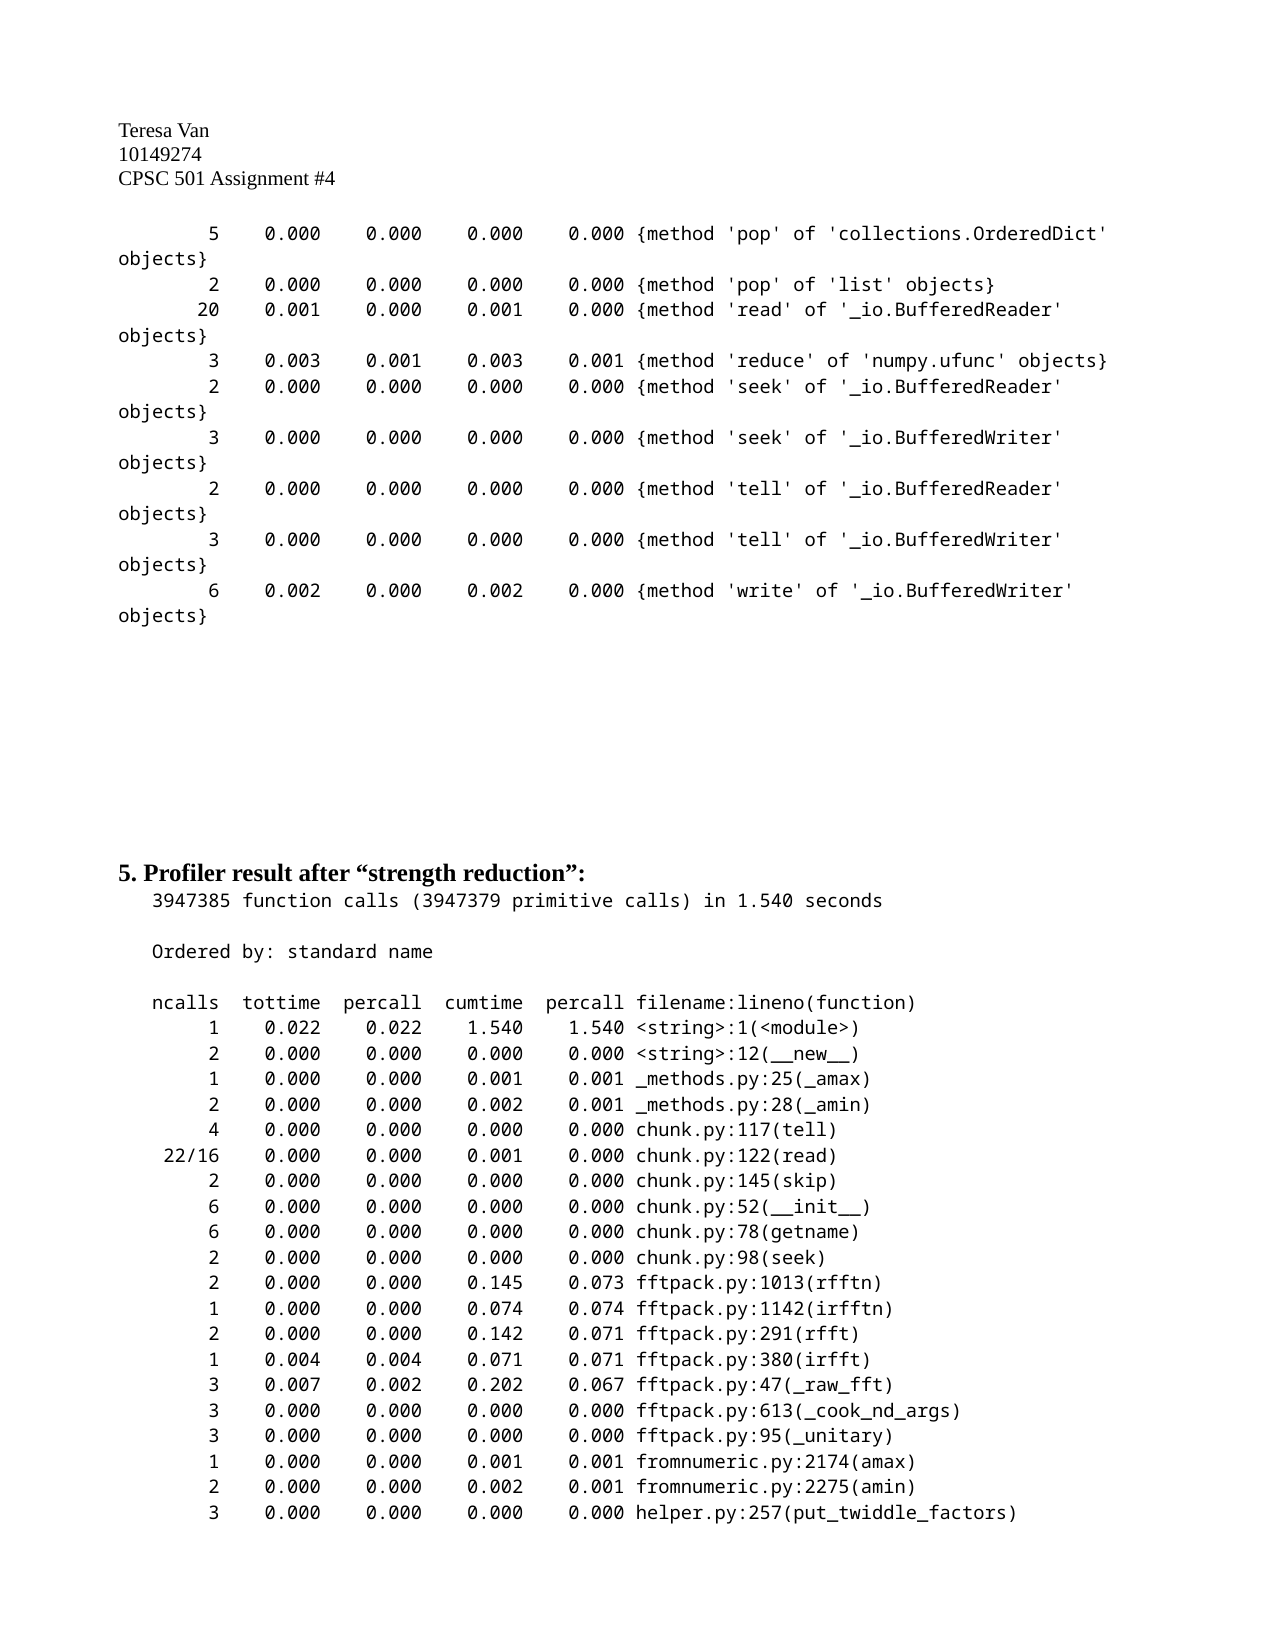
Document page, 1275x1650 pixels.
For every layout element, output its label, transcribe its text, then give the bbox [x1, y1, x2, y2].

text 1 0.000 0.000 0.001 0.001 fromnumeric.py:2174(amax) [118, 1448, 1157, 1474]
text ncalls tottime percall cumtime percall filename:lineno(function) [118, 989, 1157, 1014]
text 1 0.022 0.022 1.540 1.540 <string>:1(<module>) [118, 1014, 1157, 1040]
text 2 0.000 0.000 0.000 0.000 chunk.py:98(seek) [118, 1244, 1157, 1270]
text 5. Profiler result after “strength reduction”: [118, 858, 1157, 887]
text 3947385 function calls (3947379 primitive calls) in 1.540 seconds [118, 887, 1157, 912]
text 1 0.004 0.004 0.071 0.071 fftpack.py:380(irfft) [118, 1346, 1157, 1372]
text 2 0.000 0.000 0.002 0.001 _methods.py:28(_amin) [118, 1091, 1157, 1117]
text 22/16 0.000 0.000 0.001 0.000 chunk.py:122(read) [118, 1142, 1157, 1168]
text 6 0.000 0.000 0.000 0.000 chunk.py:52(__init__) [118, 1193, 1157, 1219]
text Ordered by: standard name [118, 938, 1157, 963]
text 20 0.001 0.000 0.001 0.000 {method 'read' of '_io.BufferedReader' objects} [118, 296, 1157, 347]
text 1 0.000 0.000 0.074 0.074 fftpack.py:1142(irfftn) [118, 1295, 1157, 1321]
text 2 0.000 0.000 0.000 0.000 {method 'tell' of '_io.BufferedReader' objects} [118, 475, 1157, 526]
text 2 0.000 0.000 0.002 0.001 fromnumeric.py:2275(amin) [118, 1474, 1157, 1499]
text 3 0.007 0.002 0.202 0.067 fftpack.py:47(_raw_fft) [118, 1372, 1157, 1397]
text 2 0.000 0.000 0.000 0.000 chunk.py:145(skip) [118, 1168, 1157, 1193]
text 2 0.000 0.000 0.000 0.000 <string>:12(__new__) [118, 1040, 1157, 1066]
text 3 0.003 0.001 0.003 0.001 {method 'reduce' of 'numpy.ufunc' objects} [118, 347, 1157, 373]
text 2 0.000 0.000 0.142 0.071 fftpack.py:291(rfft) [118, 1321, 1157, 1346]
text 1 0.000 0.000 0.001 0.001 _methods.py:25(_amax) [118, 1066, 1157, 1091]
text 3 0.000 0.000 0.000 0.000 fftpack.py:95(_unitary) [118, 1423, 1157, 1448]
text 3 0.000 0.000 0.000 0.000 {method 'tell' of '_io.BufferedWriter' objects} [118, 526, 1157, 577]
text 3 0.000 0.000 0.000 0.000 {method 'seek' of '_io.BufferedWriter' objects} [118, 424, 1157, 475]
text 3 0.000 0.000 0.000 0.000 fftpack.py:613(_cook_nd_args) [118, 1397, 1157, 1423]
text 3 0.000 0.000 0.000 0.000 helper.py:257(put_twiddle_factors) [118, 1499, 1157, 1525]
text 2 0.000 0.000 0.000 0.000 {method 'seek' of '_io.BufferedReader' objects} [118, 373, 1157, 424]
text 6 0.000 0.000 0.000 0.000 chunk.py:78(getname) [118, 1219, 1157, 1244]
text 2 0.000 0.000 0.145 0.073 fftpack.py:1013(rfftn) [118, 1270, 1157, 1295]
text 2 0.000 0.000 0.000 0.000 {method 'pop' of 'list' objects} [118, 271, 1157, 296]
text 6 0.002 0.000 0.002 0.000 {method 'write' of '_io.BufferedWriter' objects} [118, 577, 1157, 628]
text 5 0.000 0.000 0.000 0.000 {method 'pop' of 'collections.OrderedDict' objects} [118, 220, 1157, 271]
text 4 0.000 0.000 0.000 0.000 chunk.py:117(tell) [118, 1117, 1157, 1142]
